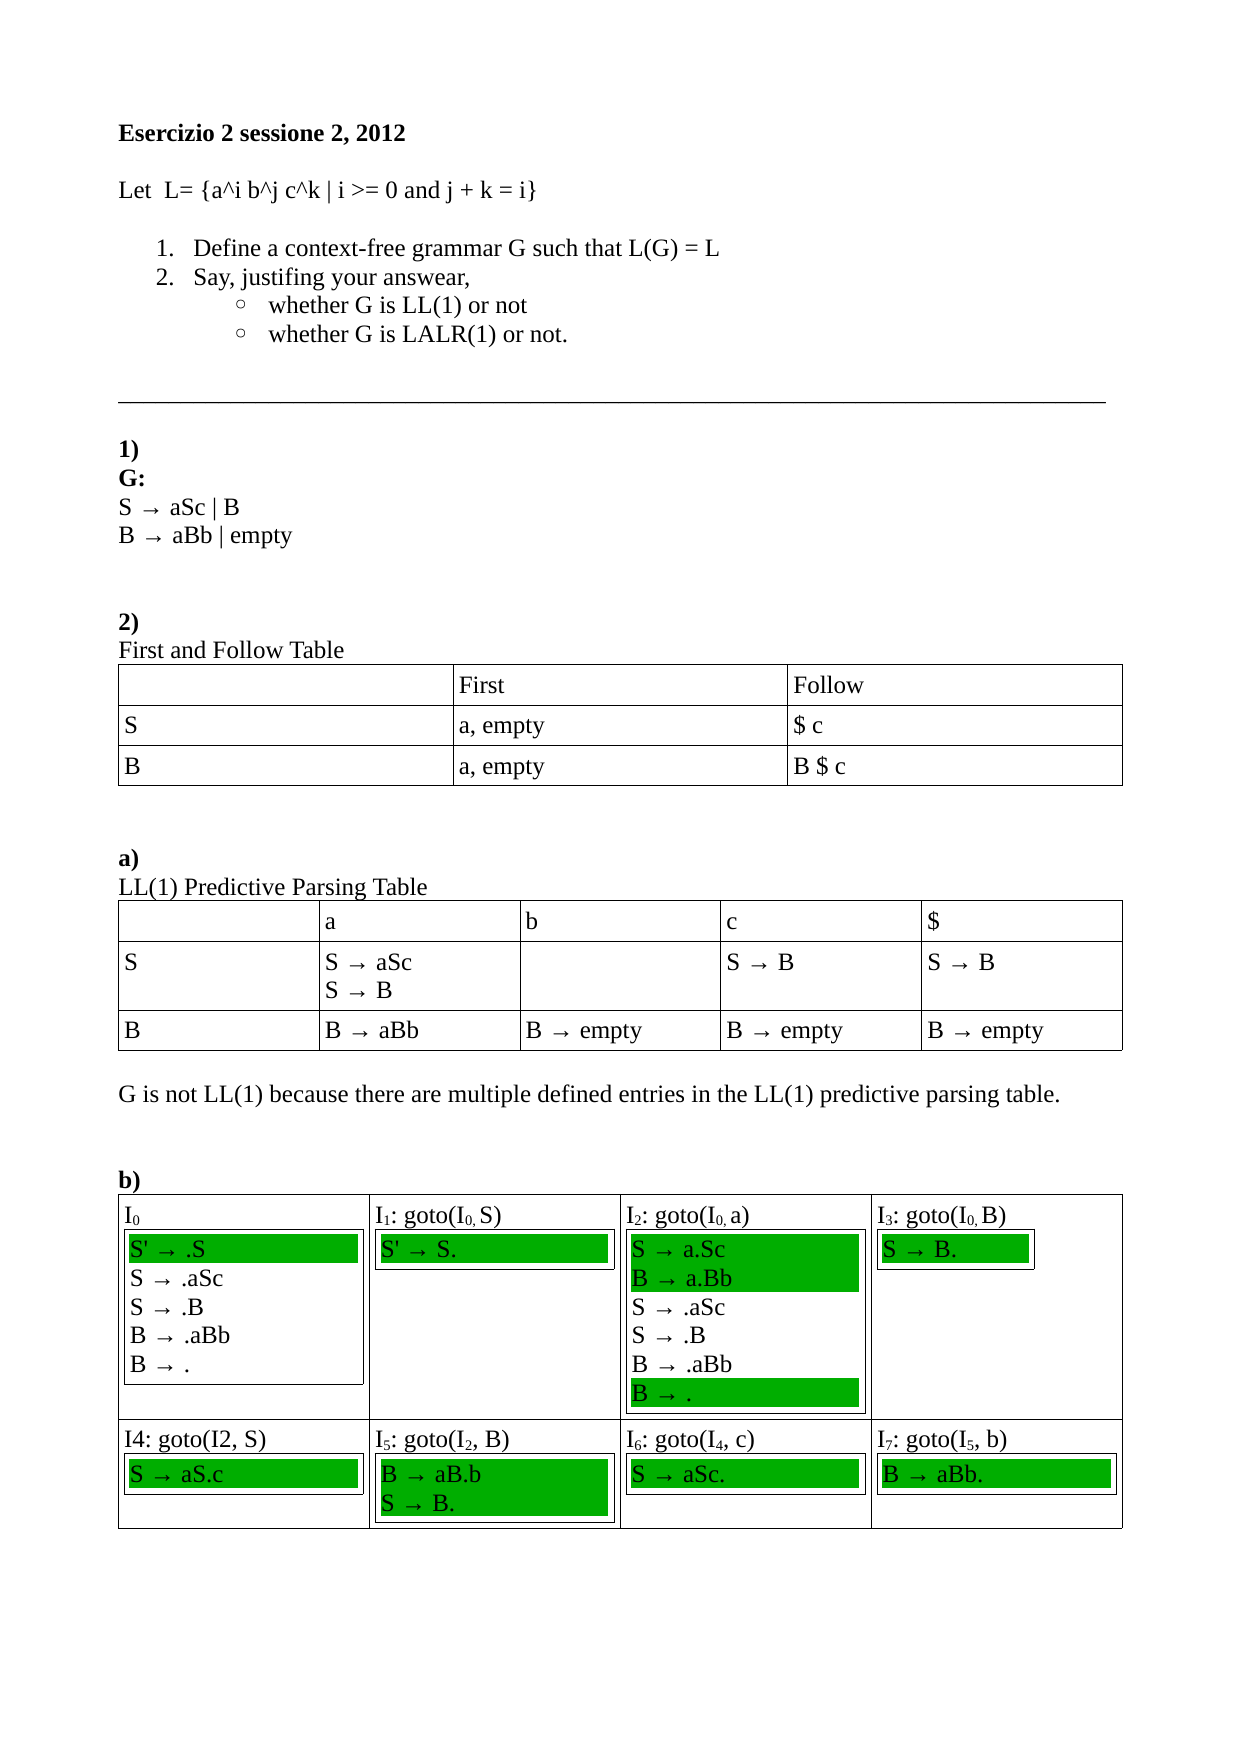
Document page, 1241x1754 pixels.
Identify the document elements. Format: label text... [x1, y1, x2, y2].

text Let L= {a^i b^j c^k | i >= 0 and j + k = i} [118, 176, 1122, 204]
text 1) [118, 434, 1122, 463]
table_header B → aB.b S → B. [376, 1454, 614, 1522]
table_header I3: goto(I0, B) [872, 1195, 1122, 1418]
table_header First [454, 665, 787, 705]
table_header I2: goto(I0, a) [621, 1195, 871, 1418]
table_cell I7: goto(I5, b) [872, 1420, 1122, 1528]
text Esercizio 2 sessione 2, 2012 [118, 118, 1122, 147]
table_cell I4: goto(I2, S) [119, 1420, 369, 1528]
table_header $ [922, 901, 1122, 941]
table_header b [521, 901, 720, 941]
text First and Follow Table [118, 636, 1122, 664]
table_cell B → empty [721, 1011, 921, 1050]
table_header S → a.Sc B → a.Bb S → .aSc S → .B B → .aBb B → . [627, 1230, 865, 1413]
table_cell B [119, 746, 453, 785]
table_cell a, empty [454, 706, 787, 745]
table_cell S [119, 942, 319, 1010]
text G is not LL(1) because there are multiple defined entries in the LL(1) predictive parsing table. [118, 1079, 1122, 1108]
table_header S → aS.c [125, 1454, 363, 1493]
text LL(1) Predictive Parsing Table [118, 872, 1122, 900]
text G: [118, 463, 1122, 492]
list whether G is LL(1) or not [231, 291, 1122, 319]
table_cell B → empty [922, 1011, 1122, 1050]
table_header I0 [119, 1195, 369, 1418]
table_header [119, 665, 453, 705]
table_cell S [119, 706, 453, 745]
table_cell B [119, 1011, 319, 1050]
list whether G is LALR(1) or not. [231, 319, 1122, 348]
table_cell B → empty [521, 1011, 720, 1050]
table_header c [721, 901, 921, 941]
table_header S → aSc. [627, 1454, 865, 1493]
text _______________________________________________________________________________ [118, 377, 1122, 406]
list Define a context-free grammar G such that L(G) = L [156, 233, 1122, 262]
table_header B → aBb. [878, 1454, 1116, 1493]
table_cell I6: goto(I4, c) [621, 1420, 871, 1528]
table_cell I5: goto(I2, B) [370, 1420, 620, 1528]
table_cell S → B [922, 942, 1122, 1010]
table_cell S → B [721, 942, 921, 1010]
list Say, justifing your answear, [156, 262, 1122, 291]
text B → aBb | empty [118, 521, 1122, 549]
table_header I1: goto(I0, S) [370, 1195, 620, 1418]
table_header a [320, 901, 520, 941]
table_cell [521, 942, 720, 1010]
table_cell S → aSc S → B [320, 942, 520, 1010]
text 2) [118, 607, 1122, 636]
table_cell B $ c [788, 746, 1122, 785]
table_header S' → S. [376, 1230, 614, 1269]
text b) [118, 1165, 1122, 1194]
text S → aSc | B [118, 492, 1122, 521]
table_cell $ c [788, 706, 1122, 745]
table_header S' → .S S → .aSc S → .B B → .aBb B → . [125, 1230, 363, 1384]
table_header S → B. [878, 1230, 1034, 1269]
text a) [118, 843, 1122, 872]
table_header Follow [788, 665, 1122, 705]
table_cell a, empty [454, 746, 787, 785]
table_cell B → aBb [320, 1011, 520, 1050]
table_header [119, 901, 319, 941]
